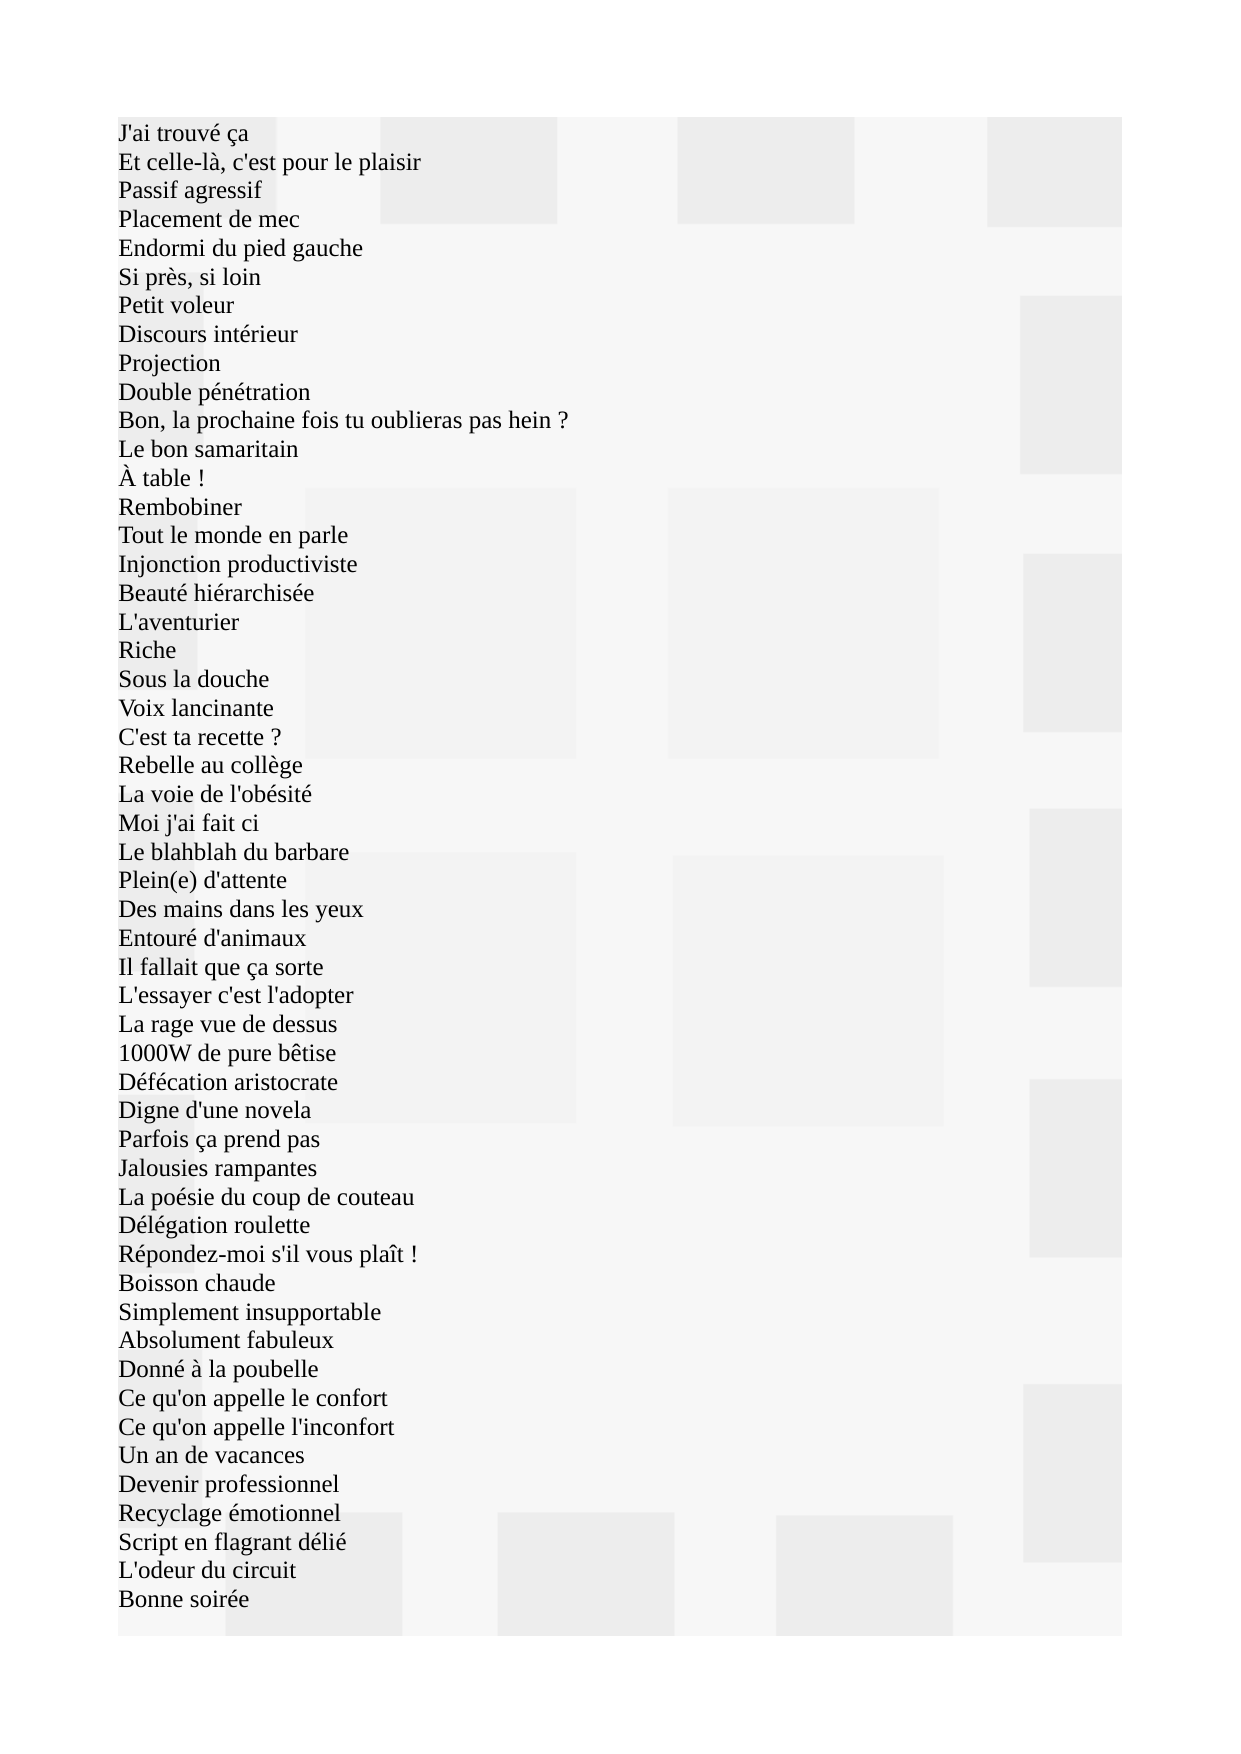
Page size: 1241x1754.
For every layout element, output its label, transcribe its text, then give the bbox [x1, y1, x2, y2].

text La poésie du coup de couteau [118, 1182, 1122, 1211]
text Petit voleur [118, 291, 1122, 319]
text J'ai trouvé ça [118, 118, 1122, 147]
text Recyclage émotionnel [118, 1498, 1122, 1527]
text Passif agressif [118, 176, 1122, 204]
text Endormi du pied gauche [118, 233, 1122, 262]
text Parfois ça prend pas [118, 1124, 1122, 1153]
text Absolument fabuleux [118, 1326, 1122, 1354]
text Placement de mec [118, 204, 1122, 233]
text Si près, si loin [118, 262, 1122, 291]
text Et celle-là, c'est pour le plaisir [118, 147, 1122, 176]
text Simplement insupportable [118, 1297, 1122, 1326]
text Boisson chaude [118, 1268, 1122, 1297]
text Bon, la prochaine fois tu oublieras pas hein ? [118, 406, 1122, 434]
text Riche [118, 636, 1122, 664]
text Moi j'ai fait ci [118, 808, 1122, 837]
text Discours intérieur [118, 319, 1122, 348]
text Beauté hiérarchisée [118, 578, 1122, 607]
text Digne d'une novela [118, 1096, 1122, 1124]
text La rage vue de dessus [118, 1009, 1122, 1038]
text Double pénétration [118, 377, 1122, 406]
text La voie de l'obésité [118, 779, 1122, 808]
text Donné à la poubelle [118, 1354, 1122, 1383]
text Tout le monde en parle [118, 521, 1122, 549]
text Voix lancinante [118, 693, 1122, 722]
text L'odeur du circuit [118, 1556, 1122, 1584]
text À table ! [118, 463, 1122, 492]
text 1000W de pure bêtise [118, 1038, 1122, 1067]
text Répondez-moi s'il vous plaît ! [118, 1239, 1122, 1268]
text Le bon samaritain [118, 434, 1122, 463]
text L'essayer c'est l'adopter [118, 981, 1122, 1009]
text Des mains dans les yeux [118, 894, 1122, 923]
text Rembobiner [118, 492, 1122, 521]
text Rebelle au collège [118, 751, 1122, 779]
text L'aventurier [118, 607, 1122, 636]
text Sous la douche [118, 664, 1122, 693]
text Ce qu'on appelle le confort [118, 1383, 1122, 1412]
text Le blahblah du barbare [118, 837, 1122, 866]
text Devenir professionnel [118, 1469, 1122, 1498]
text Ce qu'on appelle l'inconfort [118, 1412, 1122, 1441]
text Défécation aristocrate [118, 1067, 1122, 1096]
text Délégation roulette [118, 1211, 1122, 1239]
text Jalousies rampantes [118, 1153, 1122, 1182]
text Projection [118, 348, 1122, 377]
text Bonne soirée [118, 1584, 1122, 1613]
text Script en flagrant délié [118, 1527, 1122, 1556]
text Entouré d'animaux [118, 923, 1122, 952]
text Il fallait que ça sorte [118, 952, 1122, 981]
text Un an de vacances [118, 1441, 1122, 1469]
text Plein(e) d'attente [118, 866, 1122, 894]
text Injonction productiviste [118, 549, 1122, 578]
text C'est ta recette ? [118, 722, 1122, 751]
